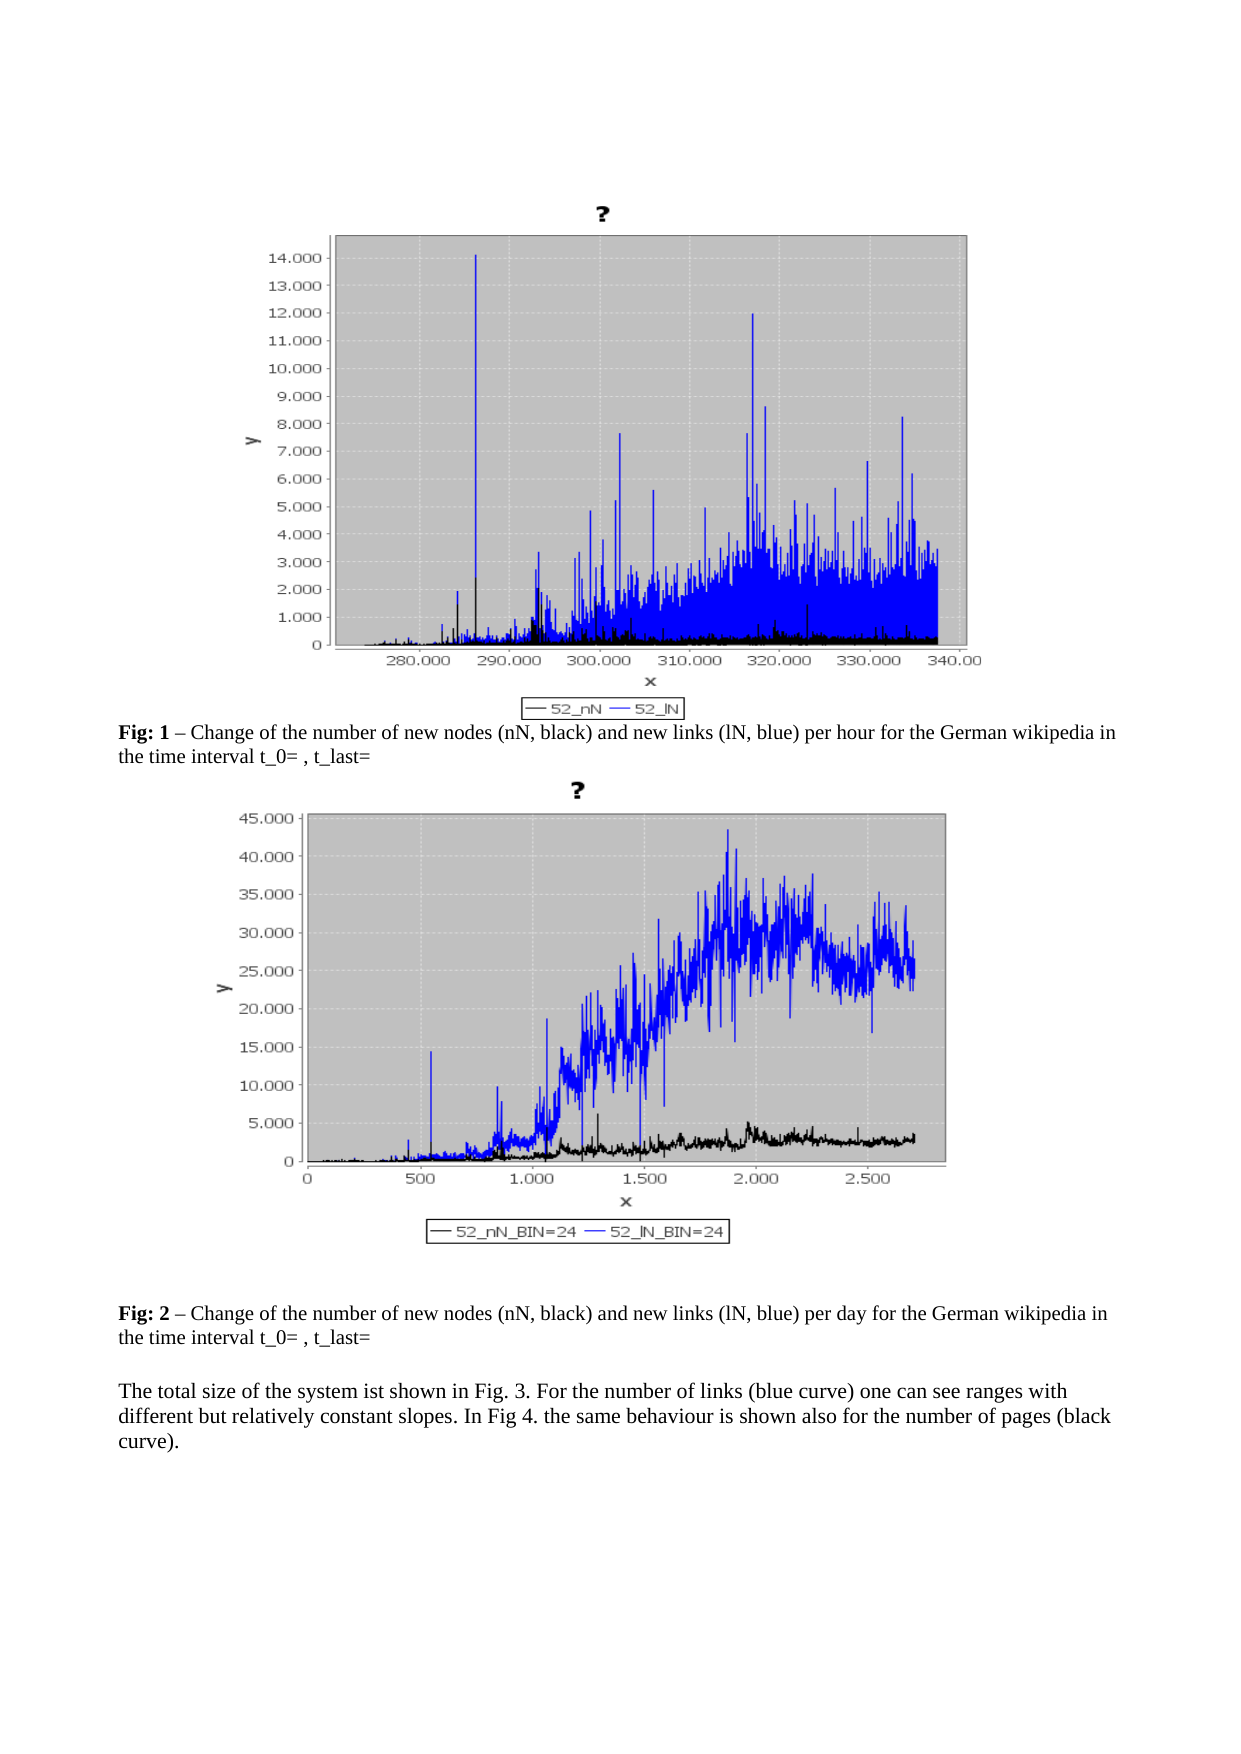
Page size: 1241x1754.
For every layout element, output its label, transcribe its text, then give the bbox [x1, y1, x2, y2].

text Fig: 2 – Change of the number of new nodes (nN, black) and new links (lN, blue) per day for the German wikipedia in the time interval t_0= , t_last= [118, 1301, 1122, 1349]
text The total size of the system ist shown in Fig. 3. For the number of links (blue curve) one can see ranges with different but relatively constant slopes. In Fig 4. the same behaviour is shown also for the number of pages (black curve). [118, 1378, 1122, 1454]
text Fig: 1 – Change of the number of new nodes (nN, black) and new links (lN, blue) per hour for the German wikipedia in the time interval t_0= , t_last= [118, 201, 1122, 768]
